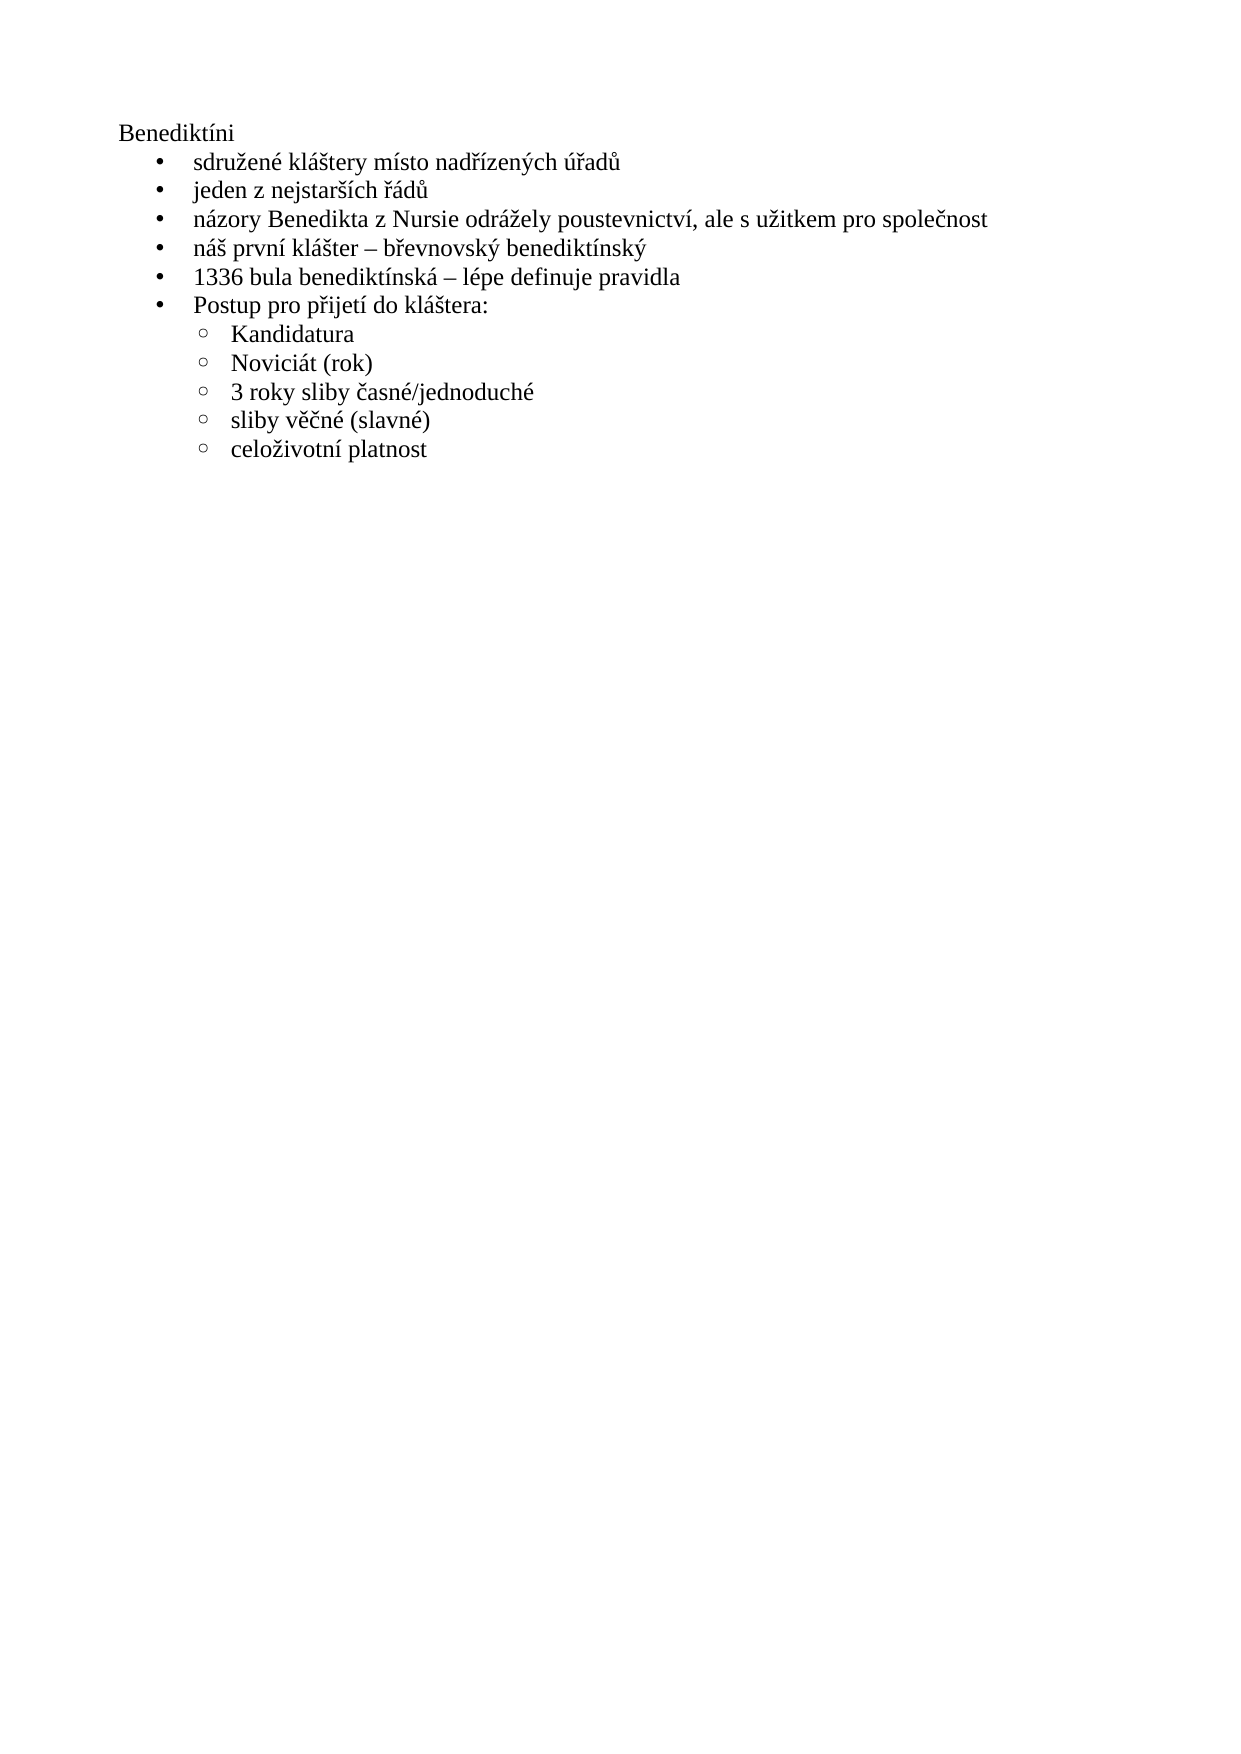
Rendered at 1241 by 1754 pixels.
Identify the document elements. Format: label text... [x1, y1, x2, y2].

list Postup pro přijetí do kláštera: [156, 291, 1122, 319]
list 1336 bula benediktínská – lépe definuje pravidla [156, 262, 1122, 291]
list jeden z nejstarších řádů [156, 176, 1122, 204]
list Kandidatura [193, 319, 1122, 348]
list náš první klášter – břevnovský benediktínský [156, 233, 1122, 262]
list sdružené kláštery místo nadřízených úřadů [156, 147, 1122, 176]
list názory Benedikta z Nursie odrážely poustevnictví, ale s užitkem pro společnost [156, 204, 1122, 233]
list 3 roky sliby časné/jednoduché [193, 377, 1122, 406]
list sliby věčné (slavné) [193, 406, 1122, 434]
list Noviciát (rok) [193, 348, 1122, 377]
list celoživotní platnost [193, 434, 1122, 463]
text Benediktíni [118, 118, 1122, 147]
